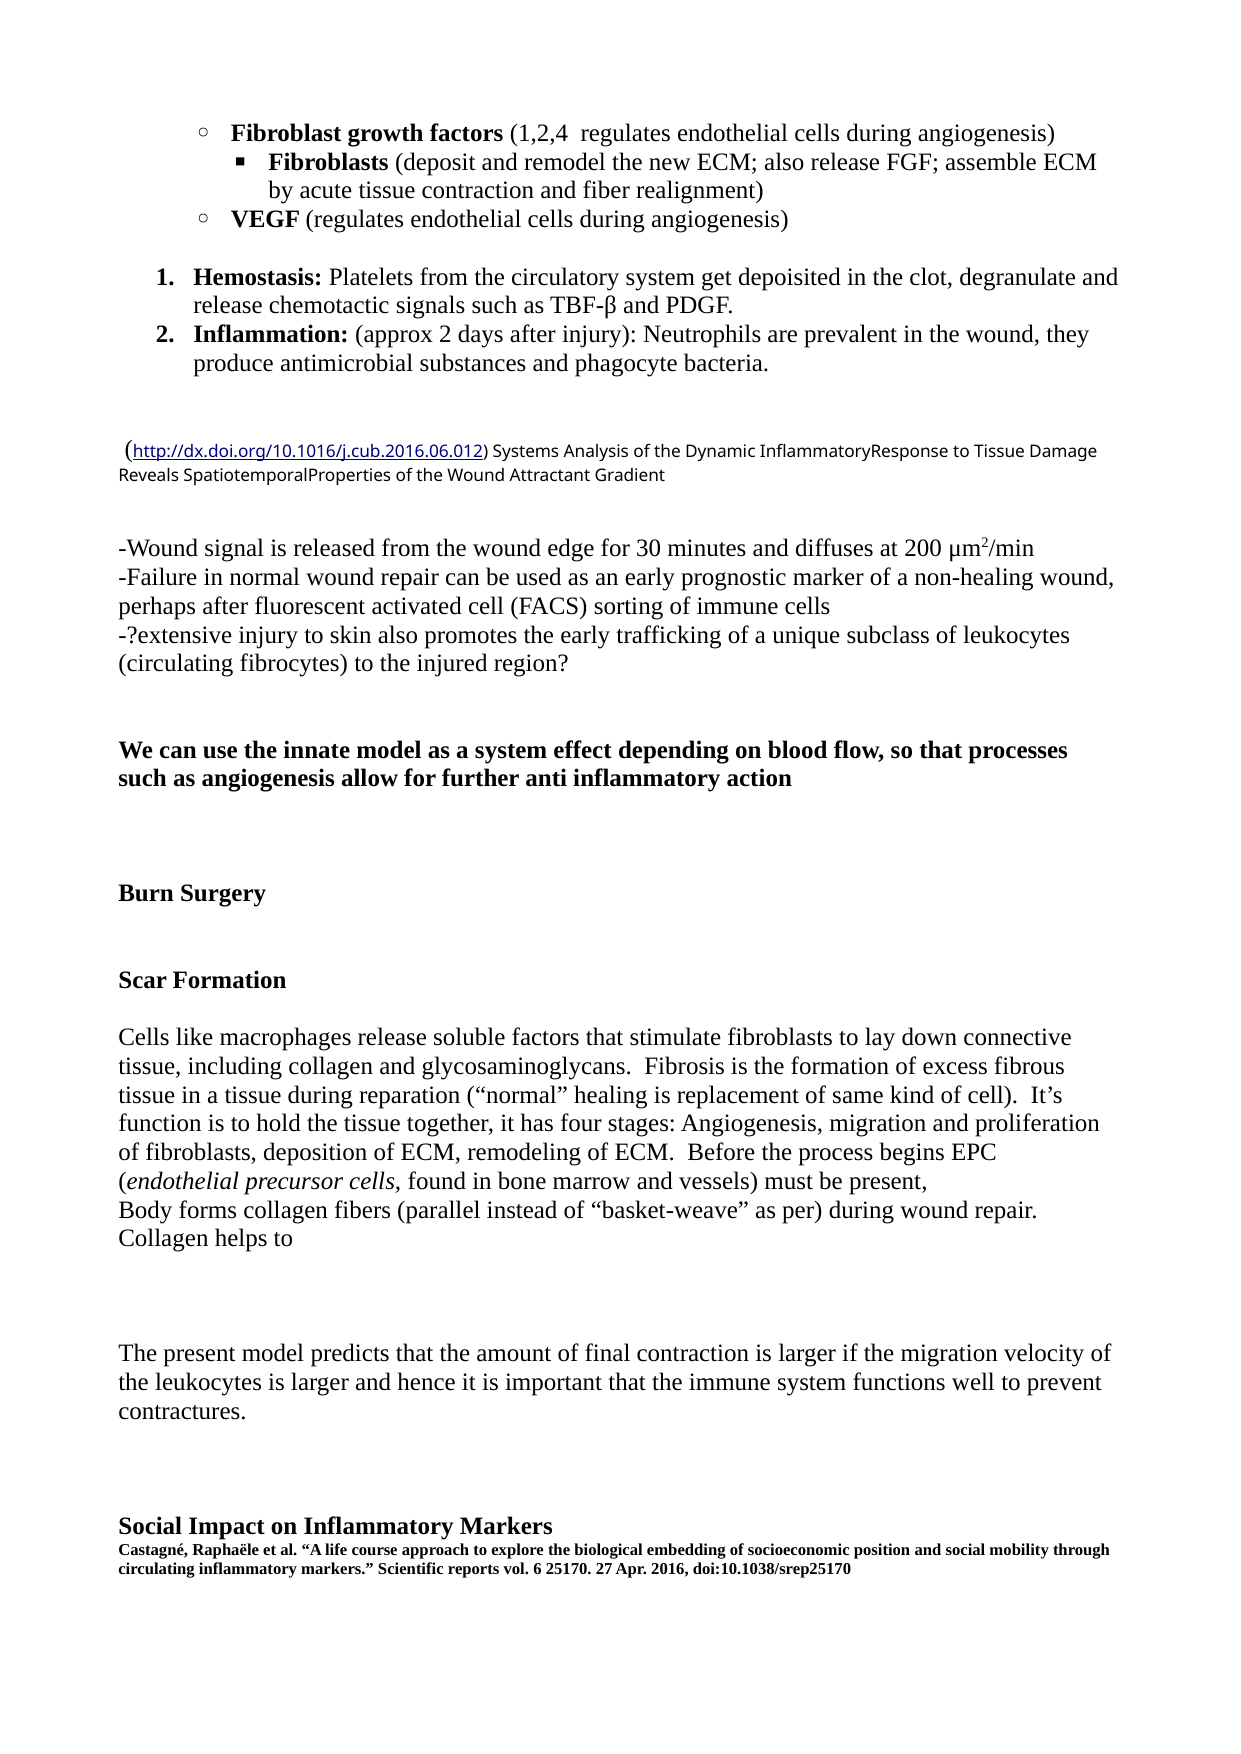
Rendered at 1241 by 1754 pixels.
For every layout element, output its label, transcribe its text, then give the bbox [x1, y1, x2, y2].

list Fibroblast growth factors (1,2,4 regulates endothelial cells during angiogenesis) [193, 118, 1122, 147]
list Hemostasis: Platelets from the circulatory system get depoisited in the clot, degranulate and release chemotactic signals such as TBF-β and PDGF. [156, 262, 1122, 319]
text We can use the innate model as a system effect depending on blood flow, so that processes such as angiogenesis allow for further anti inflammatory action [118, 735, 1122, 792]
text -Wound signal is released from the wound edge for 30 minutes and diffuses at 200 μm2/min [118, 533, 1122, 562]
list VEGF (regulates endothelial cells during angiogenesis) [193, 204, 1122, 233]
text Castagné, Raphaële et al. “A life course approach to explore the biological embedding of socioeconomic position and social mobility through circulating inflammatory markers.” Scientific reports vol. 6 25170. 27 Apr. 2016, doi:10.1038/srep25170 [118, 1540, 1122, 1578]
text (http://dx.doi.org/10.1016/j.cub.2016.06.012) Systems Analysis of the Dynamic InflammatoryResponse to Tissue Damage Reveals SpatiotemporalProperties of the Wound Attractant Gradient [118, 434, 1122, 487]
text Burn Surgery [118, 878, 1122, 907]
list Fibroblasts (deposit and remodel the new ECM; also release FGF; assemble ECM by acute tissue contraction and fiber realignment) [231, 147, 1122, 204]
text The present model predicts that the amount of final contraction is larger if the migration velocity of the leukocytes is larger and hence it is important that the immune system functions well to prevent contractures. [118, 1338, 1122, 1425]
list Inflammation: (approx 2 days after injury): Neutrophils are prevalent in the wound, they produce antimicrobial substances and phagocyte bacteria. [156, 319, 1122, 377]
text Body forms collagen fibers (parallel instead of “basket-weave” as per) during wound repair. Collagen helps to [118, 1195, 1122, 1252]
text -?extensive injury to skin also promotes the early trafficking of a unique subclass of leukocytes (circulating fibrocytes) to the injured region? [118, 620, 1122, 677]
text Scar Formation [118, 965, 1122, 993]
text Social Impact on Inflammatory Markers [118, 1511, 1122, 1540]
text -Failure in normal wound repair can be used as an early prognostic marker of a non-healing wound, perhaps after fluorescent activated cell (FACS) sorting of immune cells [118, 562, 1122, 620]
text Cells like macrophages release soluble factors that stimulate fibroblasts to lay down connective tissue, including collagen and glycosaminoglycans. Fibrosis is the formation of excess fibrous tissue in a tissue during reparation (“normal” healing is replacement of same kind of cell). It’s function is to hold the tissue together, it has four stages: Angiogenesis, migration and proliferation of fibroblasts, deposition of ECM, remodeling of ECM. Before the process begins EPC (endothelial precursor cells, found in bone marrow and vessels) must be present, [118, 1022, 1122, 1195]
